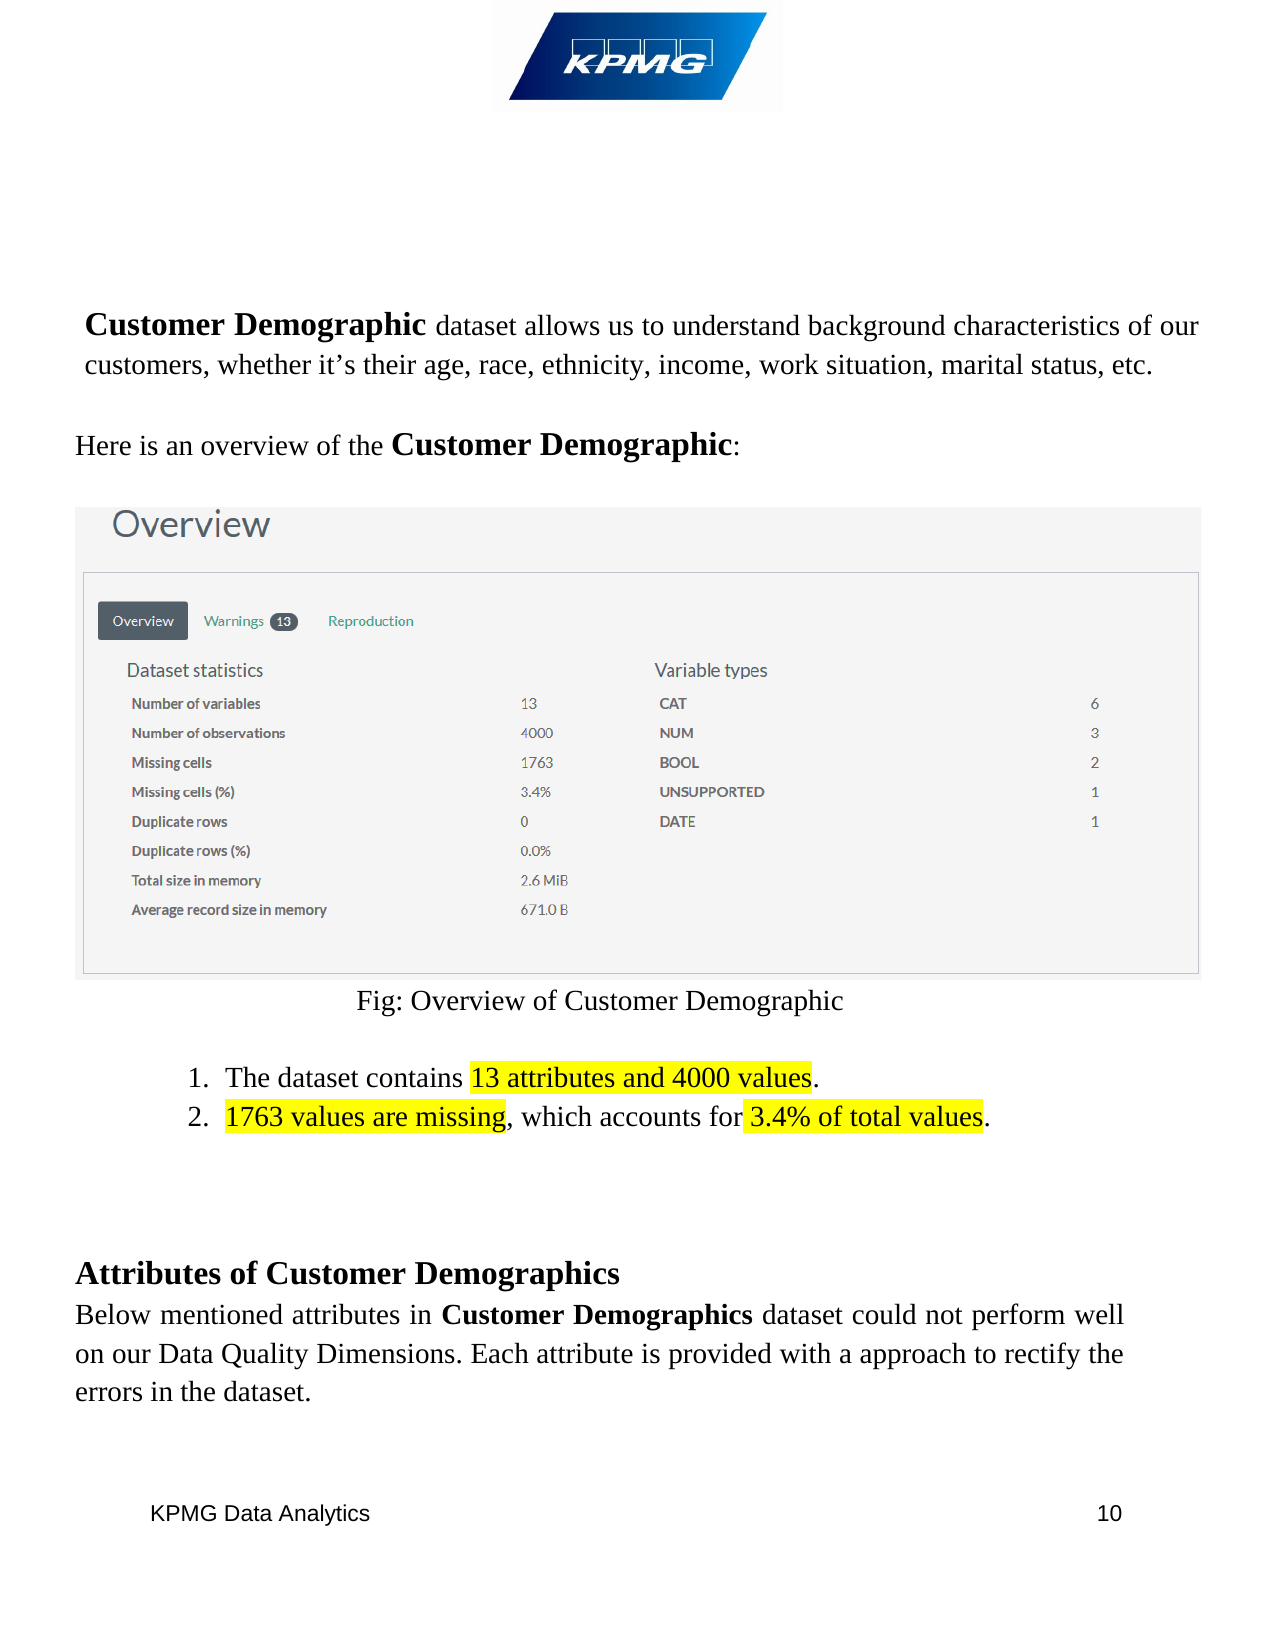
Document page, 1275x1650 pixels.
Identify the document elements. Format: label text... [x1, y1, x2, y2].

list The dataset contains 13 attributes and 4000 values. [187, 1061, 1125, 1094]
text Customer Demographic dataset allows us to understand background characteristics of our customers, whether it’s their age, race, ethnicity, income, work situation, marital status, etc. [84, 304, 1200, 381]
list 1763 values are missing, which accounts for 3.4% of total values. [187, 1099, 1125, 1133]
text Below mentioned attributes in Customer Demographics dataset could not perform well on our Data Quality Dimensions. Each attribute is provided with a approach to rectify the errors in the dataset. [75, 1297, 1125, 1408]
text Fig: Overview of Customer Demographic [75, 983, 1125, 1017]
text Here is an overview of the Customer Demographic: [75, 424, 1125, 463]
text Attributes of Customer Demographics [75, 1253, 1125, 1292]
